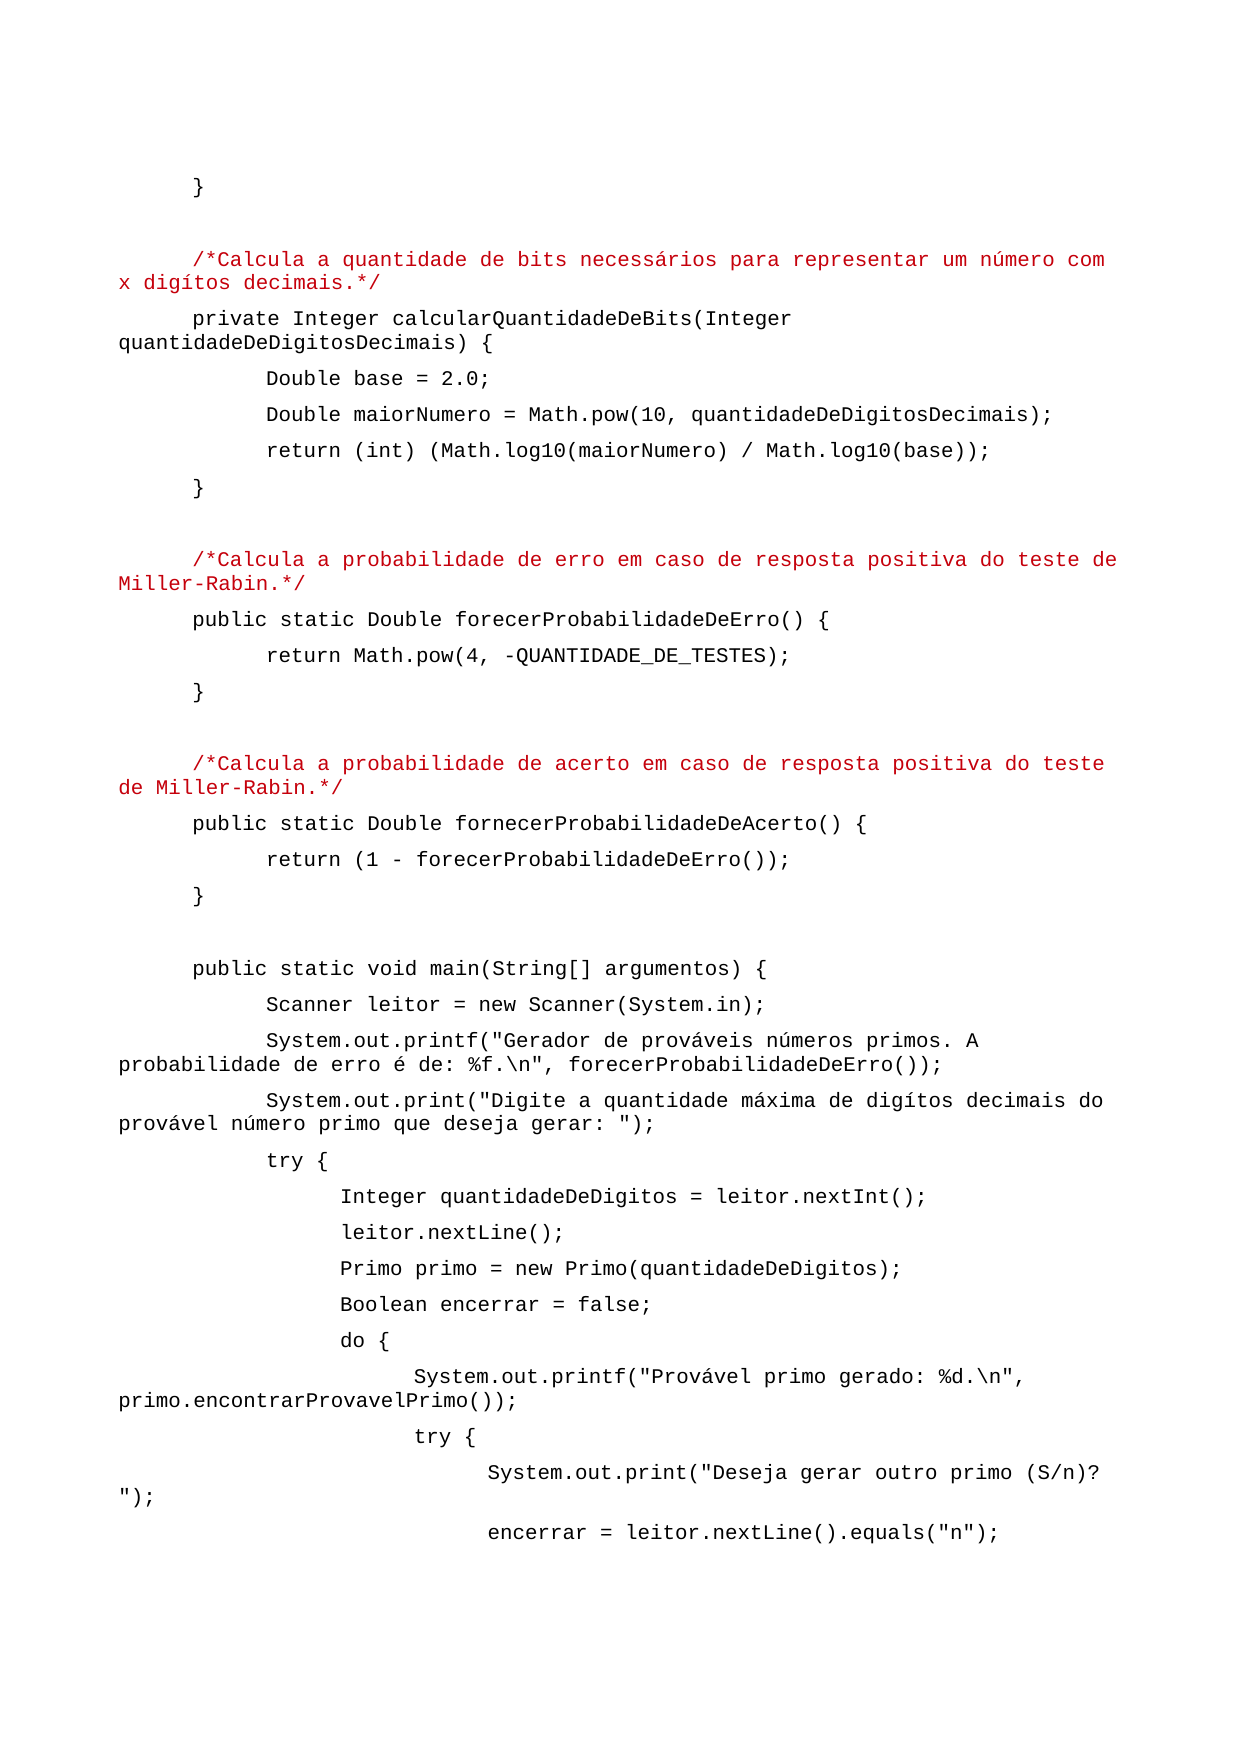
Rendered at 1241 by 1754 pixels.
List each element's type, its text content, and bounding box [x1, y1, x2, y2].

text encerrar = leitor.nextLine().equals("n"); [118, 1522, 1122, 1546]
text } [118, 885, 1122, 909]
text do { [118, 1330, 1122, 1354]
text try { [118, 1149, 1122, 1173]
text try { [118, 1426, 1122, 1450]
text System.out.print("Digite a quantidade máxima de digítos decimais do provável número primo que deseja gerar: "); [118, 1090, 1122, 1137]
text System.out.printf("Gerador de prováveis números primos. A probabilidade de erro é de: %f.\n", forecerProbabilidadeDeErro()); [118, 1030, 1122, 1077]
text return (int) (Math.log10(maiorNumero) / Math.log10(base)); [118, 441, 1122, 464]
text } [118, 681, 1122, 705]
text Scanner leitor = new Scanner(System.in); [118, 994, 1122, 1017]
text System.out.printf("Provável primo gerado: %d.\n", primo.encontrarProvavelPrimo()); [118, 1366, 1122, 1414]
text System.out.print("Deseja gerar outro primo (S/n)? "); [118, 1462, 1122, 1510]
text Double base = 2.0; [118, 368, 1122, 392]
text private Integer calcularQuantidadeDeBits(Integer quantidadeDeDigitosDecimais) { [118, 308, 1122, 356]
text leitor.nextLine(); [118, 1222, 1122, 1246]
text Double maiorNumero = Math.pow(10, quantidadeDeDigitosDecimais); [118, 404, 1122, 428]
text /*Calcula a probabilidade de erro em caso de resposta positiva do teste de Miller-Rabin.*/ [118, 549, 1122, 596]
text public static void main(String[] argumentos) { [118, 958, 1122, 981]
text Boolean encerrar = false; [118, 1294, 1122, 1318]
text public static Double forecerProbabilidadeDeErro() { [118, 609, 1122, 632]
text return Math.pow(4, -QUANTIDADE_DE_TESTES); [118, 645, 1122, 668]
text } [118, 477, 1122, 500]
text return (1 - forecerProbabilidadeDeErro()); [118, 849, 1122, 873]
text /*Calcula a quantidade de bits necessários para representar um número com x digítos decimais.*/ [118, 249, 1122, 296]
text } [118, 176, 1122, 200]
text /*Calcula a probabilidade de acerto em caso de resposta positiva do teste de Miller-Rabin.*/ [118, 753, 1122, 801]
text Integer quantidadeDeDigitos = leitor.nextInt(); [118, 1186, 1122, 1209]
text public static Double fornecerProbabilidadeDeAcerto() { [118, 813, 1122, 837]
text Primo primo = new Primo(quantidadeDeDigitos); [118, 1258, 1122, 1282]
